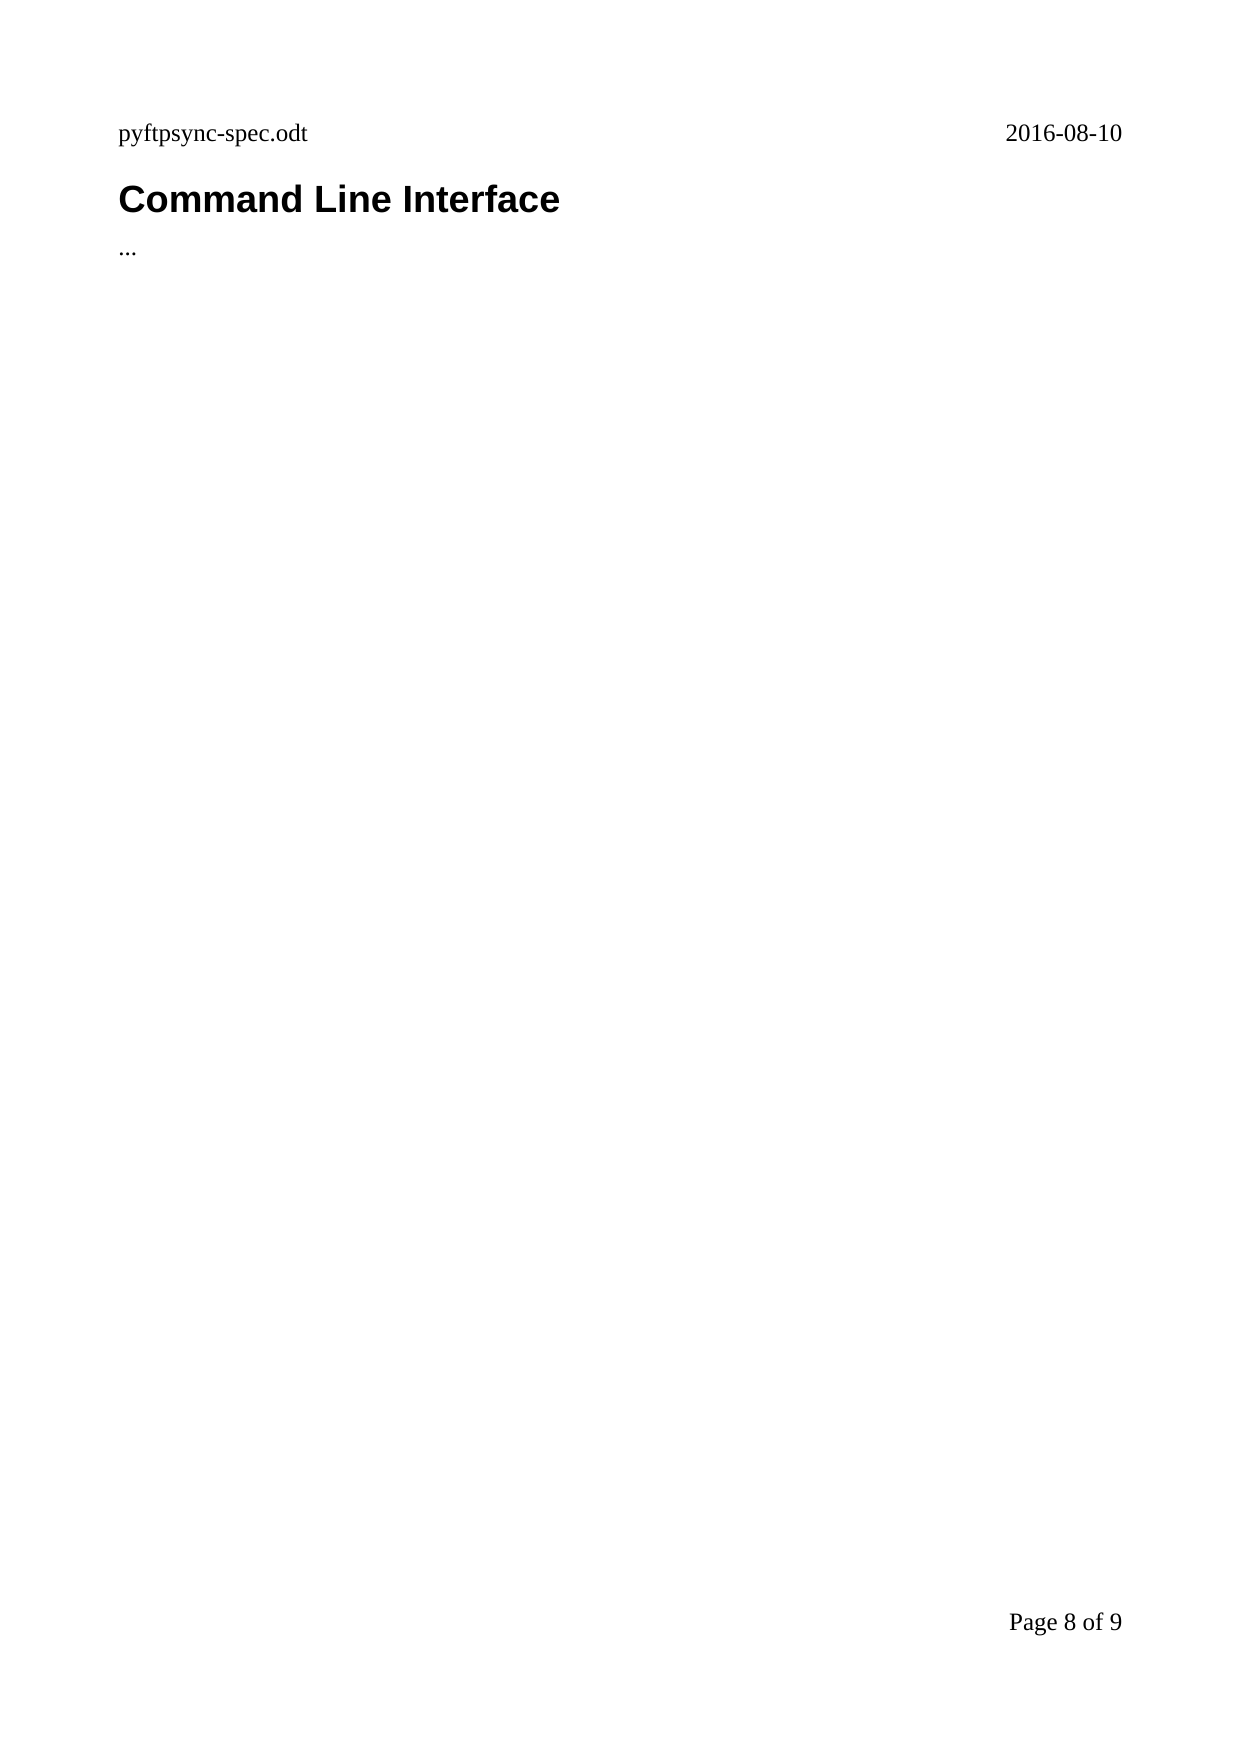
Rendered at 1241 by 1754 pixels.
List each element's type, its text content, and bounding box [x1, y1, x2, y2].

subtitle Command Line Interface [118, 176, 1122, 220]
text ... [118, 232, 1122, 261]
